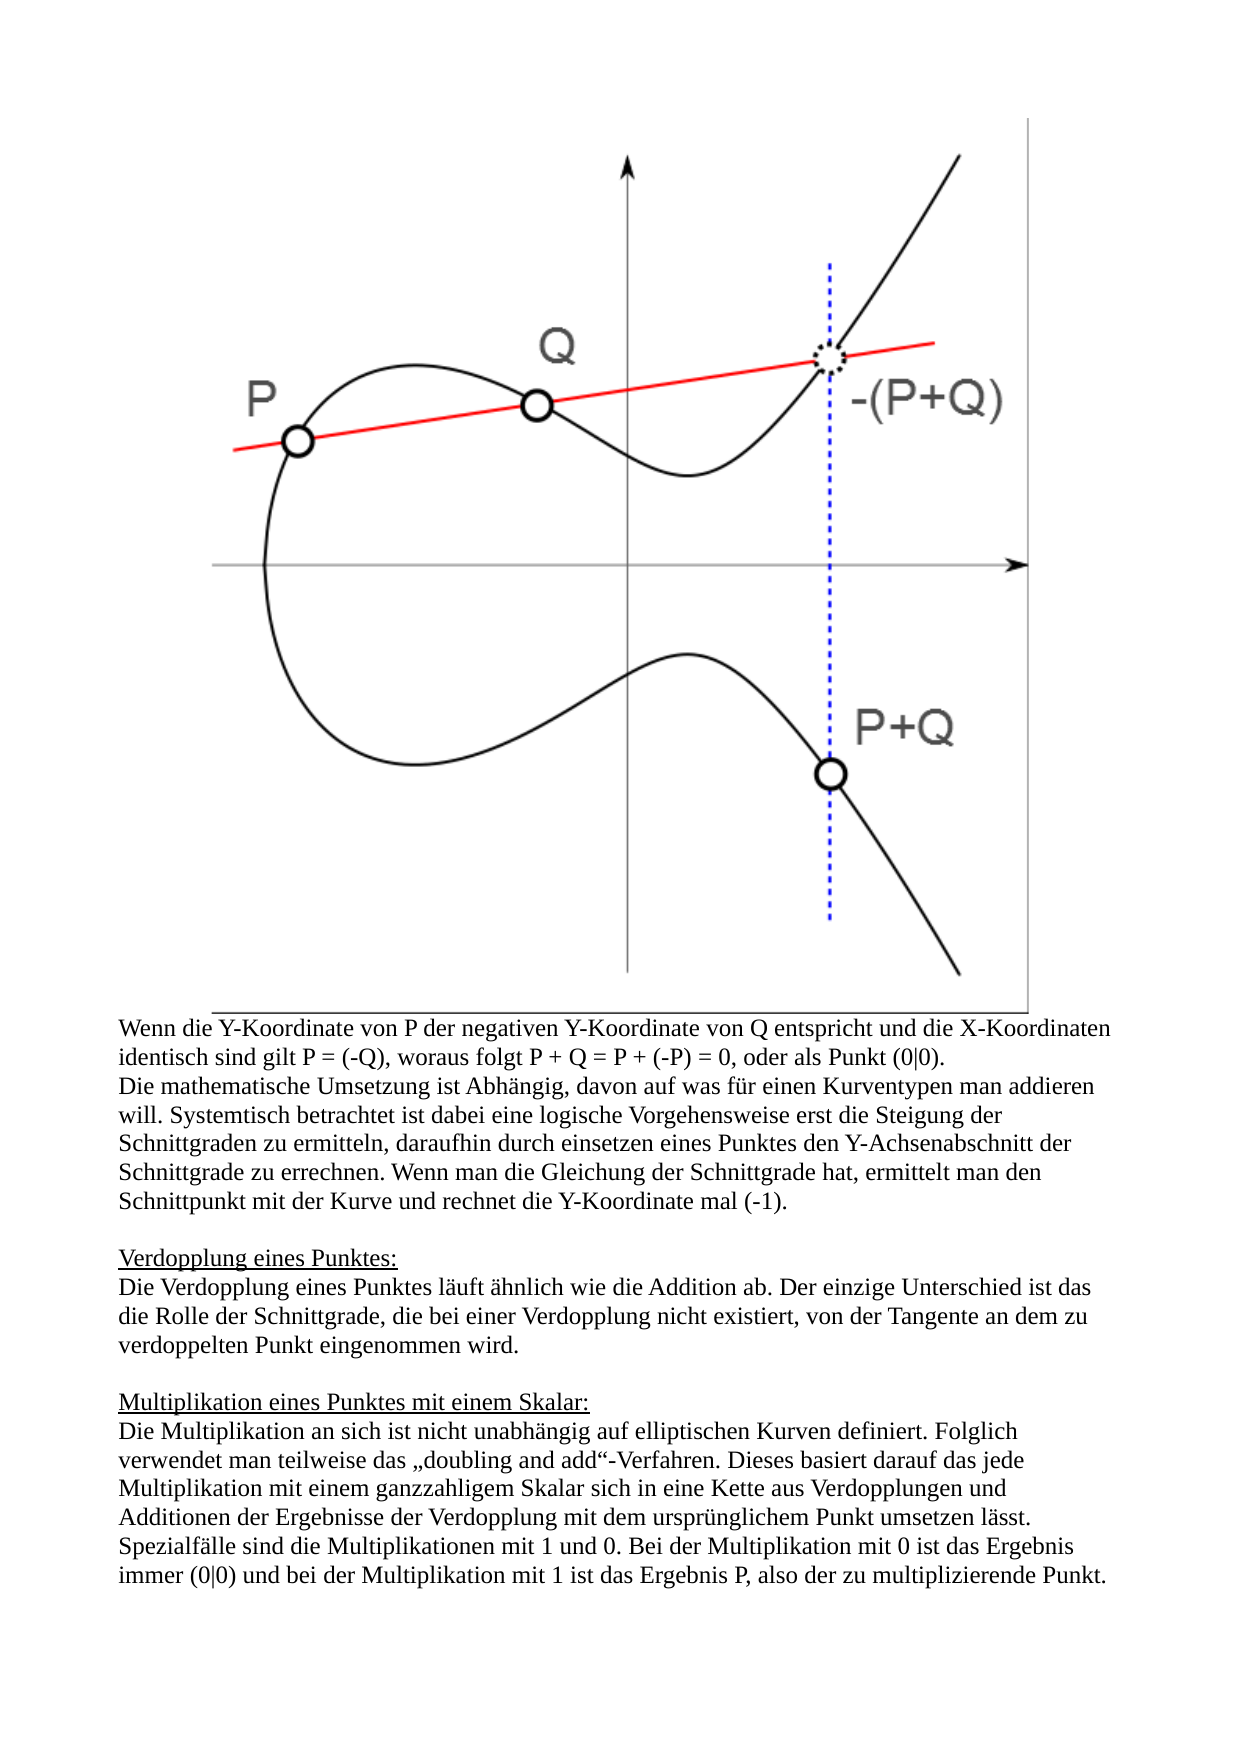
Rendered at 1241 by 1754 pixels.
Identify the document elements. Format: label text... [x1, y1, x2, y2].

picture [211, 118, 1029, 1014]
text Wenn die Y-Koordinate von P der negativen Y-Koordinate von Q entspricht und die X-Koordinaten identisch sind gilt P = (-Q), woraus folgt P + Q = P + (-P) = 0, oder als Punkt (0|0). [118, 118, 1122, 1071]
text Die Verdopplung eines Punktes läuft ähnlich wie die Addition ab. Der einzige Unterschied ist das die Rolle der Schnittgrade, die bei einer Verdopplung nicht existiert, von der Tangente an dem zu verdoppelten Punkt eingenommen wird. [118, 1272, 1122, 1358]
text Spezialfälle sind die Multiplikationen mit 1 und 0. Bei der Multiplikation mit 0 ist das Ergebnis immer (0|0) und bei der Multiplikation mit 1 ist das Ergebnis P, also der zu multiplizierende Punkt. [118, 1531, 1122, 1588]
text Verdopplung eines Punktes: [118, 1243, 1122, 1272]
text Die Multiplikation an sich ist nicht unabhängig auf elliptischen Kurven definiert. Folglich verwendet man teilweise das „doubling and add“-Verfahren. Dieses basiert darauf das jede Multiplikation mit einem ganzzahligem Skalar sich in eine Kette aus Verdopplungen und Additionen der Ergebnisse der Verdopplung mit dem ursprünglichem Punkt umsetzen lässt. [118, 1416, 1122, 1531]
text Die mathematische Umsetzung ist Abhängig, davon auf was für einen Kurventypen man addieren will. Systemtisch betrachtet ist dabei eine logische Vorgehensweise erst die Steigung der Schnittgraden zu ermitteln, daraufhin durch einsetzen eines Punktes den Y-Achsenabschnitt der Schnittgrade zu errechnen. Wenn man die Gleichung der Schnittgrade hat, ermittelt man den Schnittpunkt mit der Kurve und rechnet die Y-Koordinate mal (-1). [118, 1071, 1122, 1215]
text Multiplikation eines Punktes mit einem Skalar: [118, 1387, 1122, 1416]
